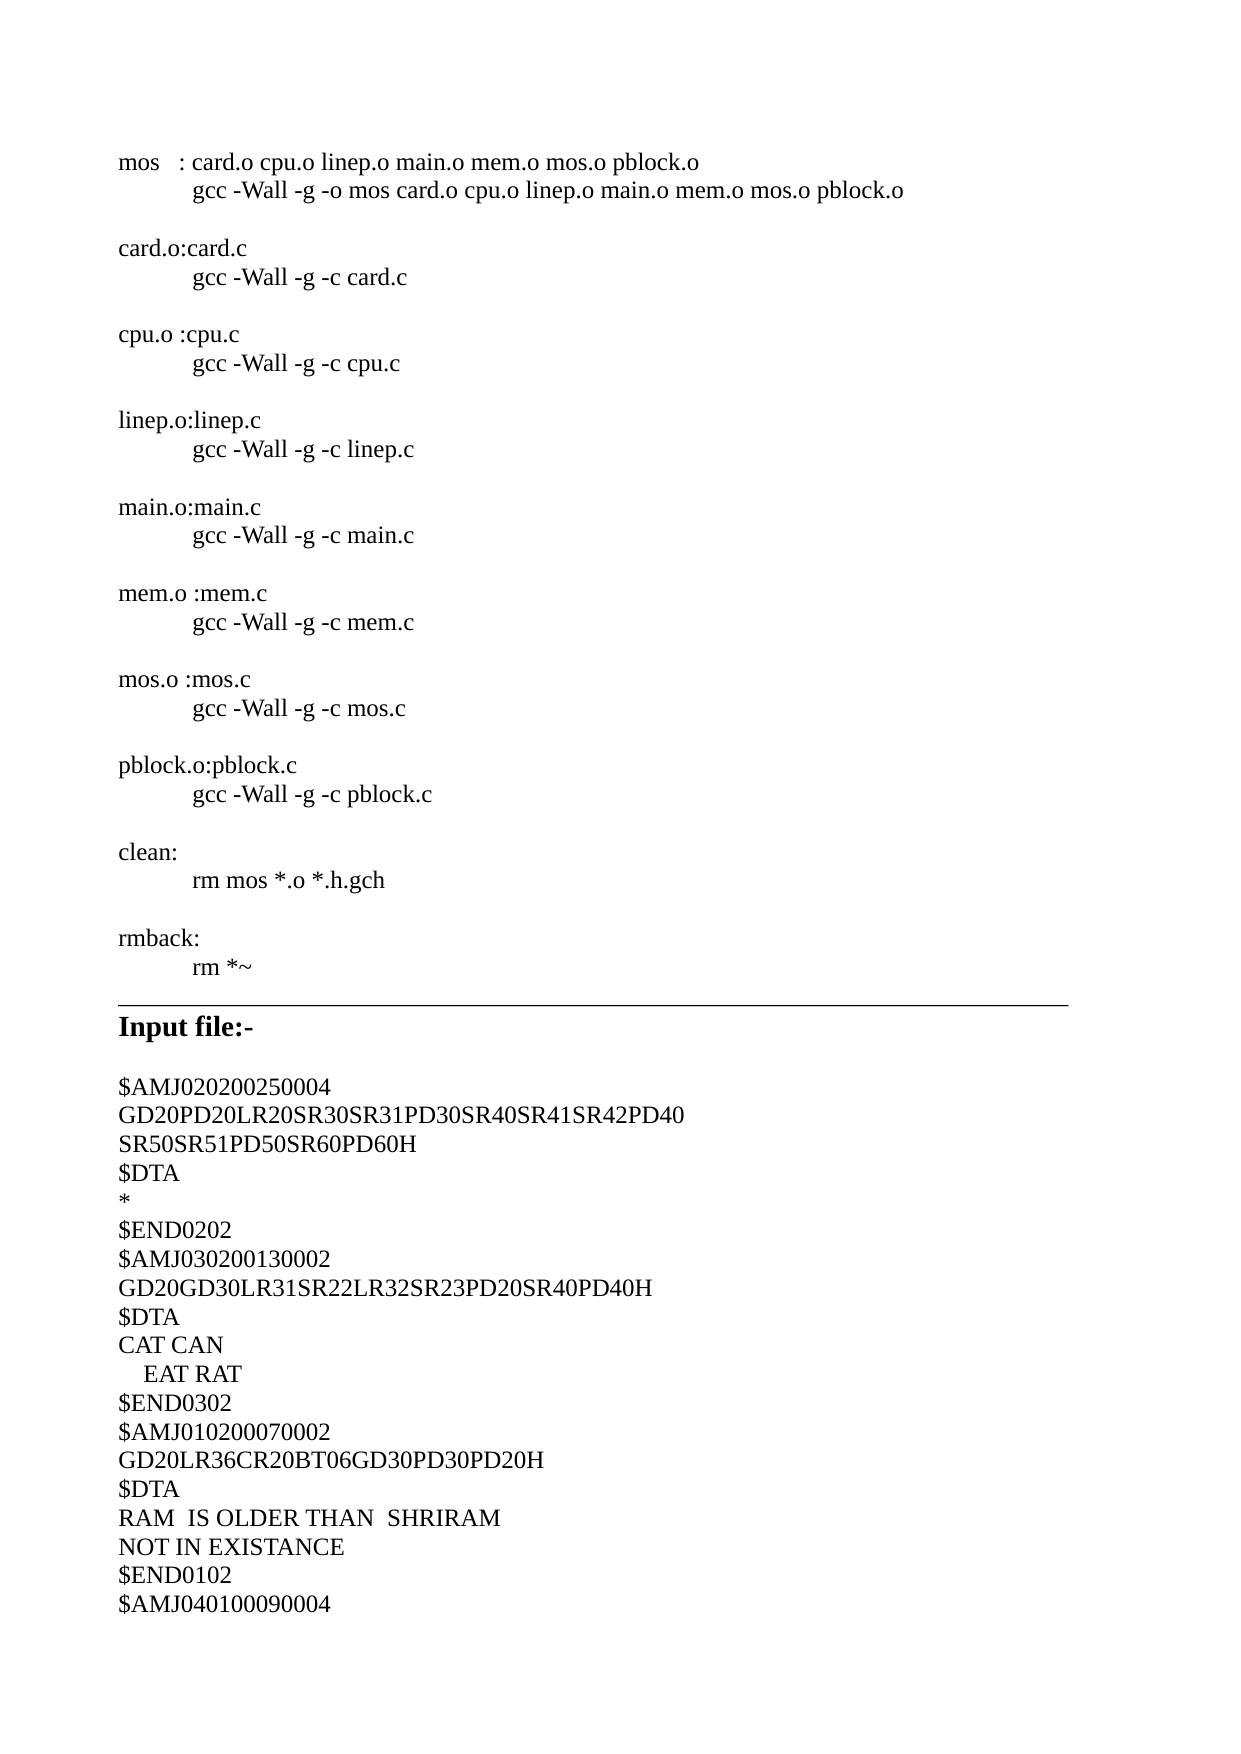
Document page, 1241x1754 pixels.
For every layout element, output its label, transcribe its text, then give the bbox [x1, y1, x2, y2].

text cpu.o :cpu.c [118, 319, 1122, 348]
text $DTA [118, 1302, 1122, 1330]
text GD20LR36CR20BT06GD30PD30PD20H [118, 1445, 1122, 1474]
text mem.o :mem.c [118, 578, 1122, 607]
text GD20PD20LR20SR30SR31PD30SR40SR41SR42PD40 [118, 1100, 1122, 1129]
text $END0202 [118, 1215, 1122, 1244]
text $AMJ020200250004 [118, 1072, 1122, 1100]
text gcc -Wall -g -c pblock.c [118, 779, 1122, 808]
text $END0302 [118, 1388, 1122, 1417]
text gcc -Wall -g -c main.c [118, 521, 1122, 549]
text $AMJ040100090004 [118, 1589, 1122, 1618]
text gcc -Wall -g -o mos card.o cpu.o linep.o main.o mem.o mos.o pblock.o [118, 176, 1122, 204]
text rm *~ [118, 952, 1122, 981]
text RAM IS OLDER THAN SHRIRAM [118, 1503, 1122, 1532]
text gcc -Wall -g -c mem.c [118, 607, 1122, 636]
text ____________________________________________________________________________ [118, 981, 1122, 1009]
text NOT IN EXISTANCE [118, 1532, 1122, 1560]
text $AMJ030200130002 [118, 1244, 1122, 1273]
text GD20GD30LR31SR22LR32SR23PD20SR40PD40H [118, 1273, 1122, 1302]
text * [118, 1187, 1122, 1215]
text main.o:main.c [118, 492, 1122, 521]
text mos.o :mos.c [118, 664, 1122, 693]
text linep.o:linep.c [118, 406, 1122, 434]
text pblock.o:pblock.c [118, 751, 1122, 779]
text $AMJ010200070002 [118, 1417, 1122, 1445]
text Input file:- [118, 1009, 1122, 1043]
text gcc -Wall -g -c card.c [118, 262, 1122, 291]
text rmback: [118, 923, 1122, 952]
text CAT CAN [118, 1330, 1122, 1359]
text clean: [118, 837, 1122, 866]
text $DTA [118, 1474, 1122, 1503]
text mos : card.o cpu.o linep.o main.o mem.o mos.o pblock.o [118, 147, 1122, 176]
text $DTA [118, 1158, 1122, 1187]
text $END0102 [118, 1560, 1122, 1589]
text gcc -Wall -g -c mos.c [118, 693, 1122, 722]
text rm mos *.o *.h.gch [118, 866, 1122, 894]
text SR50SR51PD50SR60PD60H [118, 1129, 1122, 1158]
text gcc -Wall -g -c linep.c [118, 434, 1122, 463]
text card.o:card.c [118, 233, 1122, 262]
text gcc -Wall -g -c cpu.c [118, 348, 1122, 377]
text EAT RAT [118, 1359, 1122, 1388]
